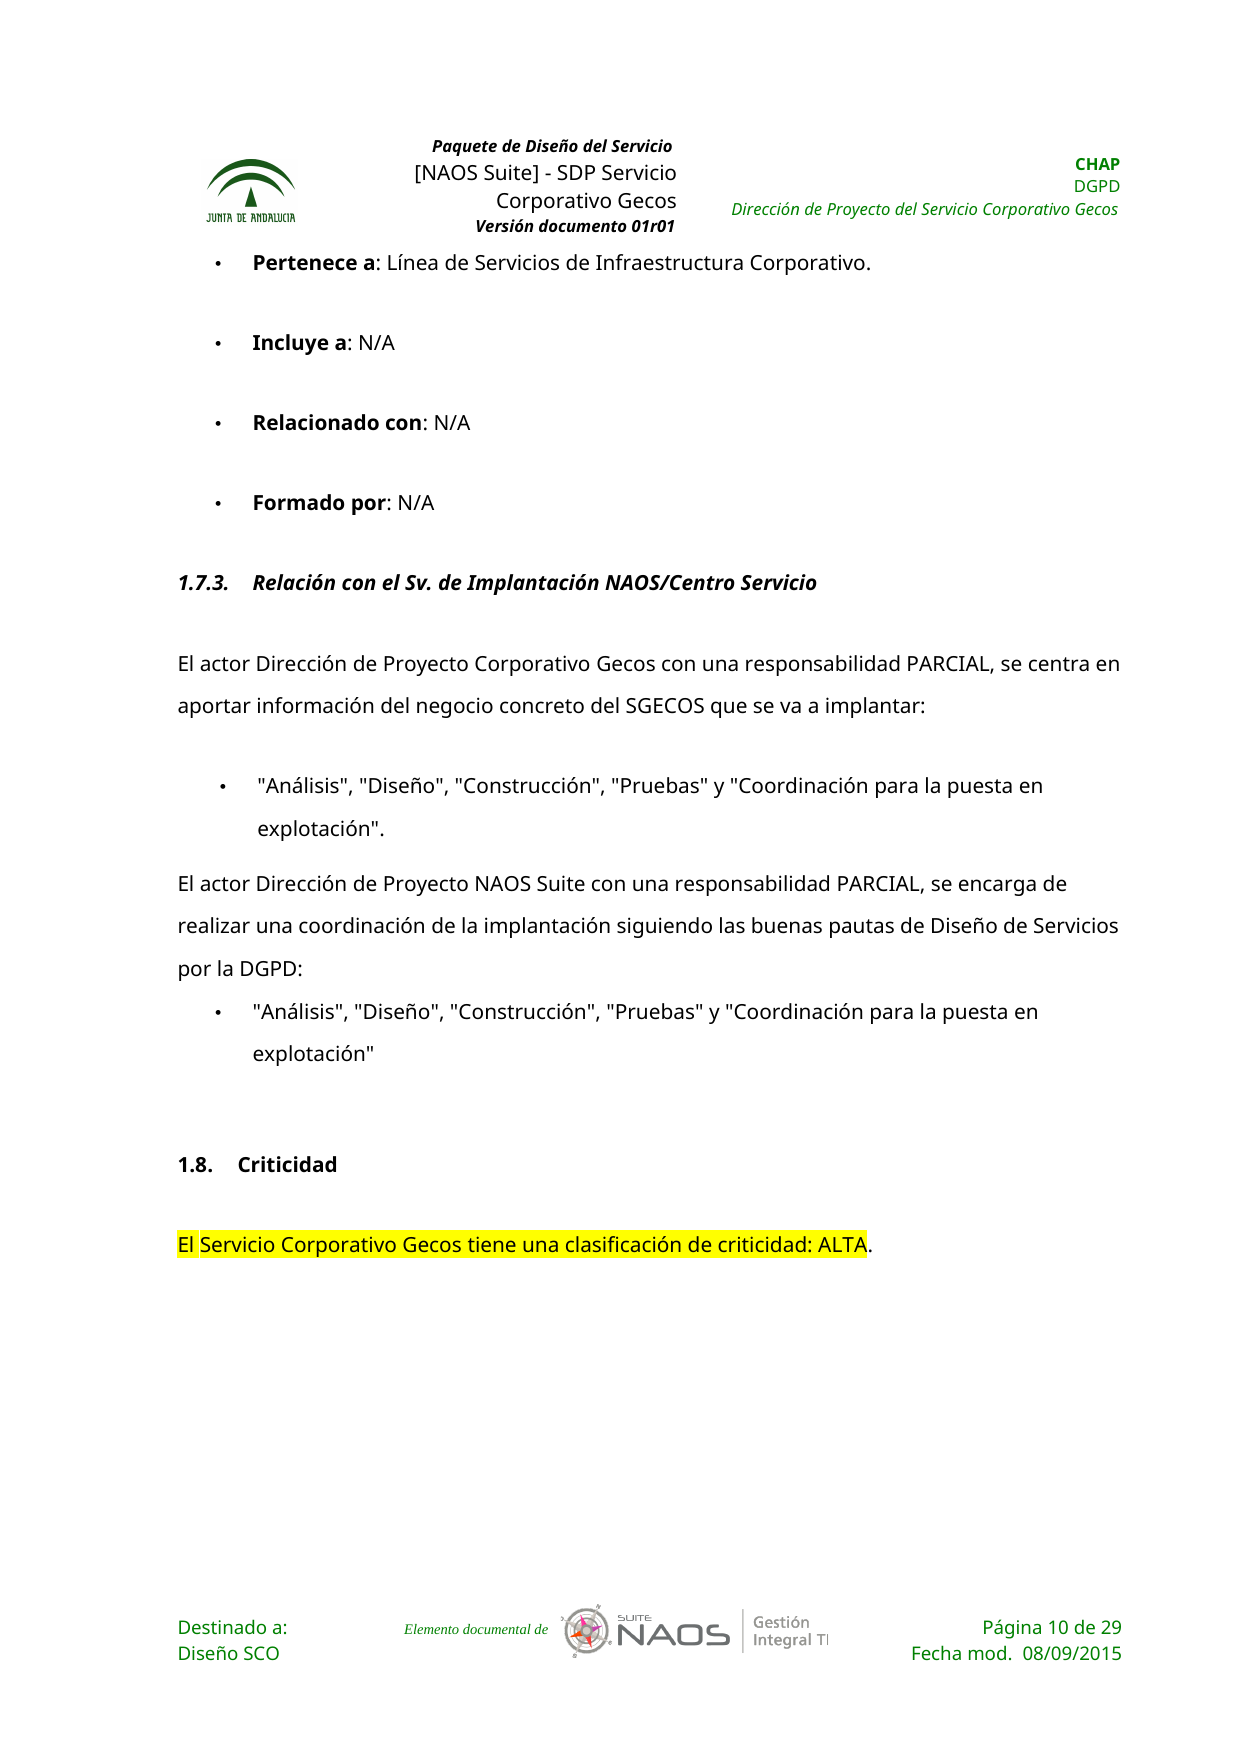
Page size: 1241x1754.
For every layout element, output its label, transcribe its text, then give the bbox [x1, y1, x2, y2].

picture [560, 1604, 829, 1658]
picture [201, 159, 298, 226]
subtitle Criticidad [177, 1150, 1122, 1178]
list "Análisis", "Diseño", "Construcción", "Pruebas" y "Coordinación para la puesta en explotación". [219, 771, 1122, 842]
list Incluye a: N/A [215, 328, 1122, 357]
list Formado por: N/A [215, 488, 1122, 517]
text El actor Dirección de Proyecto Corporativo Gecos con una responsabilidad PARCIAL, se centra en aportar información del negocio concreto del SGECOS que se va a implantar: [177, 649, 1122, 720]
text El Servicio Corporativo Gecos tiene una clasificación de criticidad: ALTA. [177, 1230, 1122, 1258]
list Relacionado con: N/A [215, 408, 1122, 437]
list Pertenece a: Línea de Servicios de Infraestructura Corporativo. [215, 248, 1122, 277]
text El actor Dirección de Proyecto NAOS Suite con una responsabilidad PARCIAL, se encarga de realizar una coordinación de la implantación siguiendo las buenas pautas de Diseño de Servicios por la DGPD: [177, 869, 1122, 983]
subtitle Relación con el Sv. de Implantación NAOS/Centro Servicio [177, 568, 1122, 597]
list "Análisis", "Diseño", "Construcción", "Pruebas" y "Coordinación para la puesta en explotación" [215, 997, 1122, 1068]
